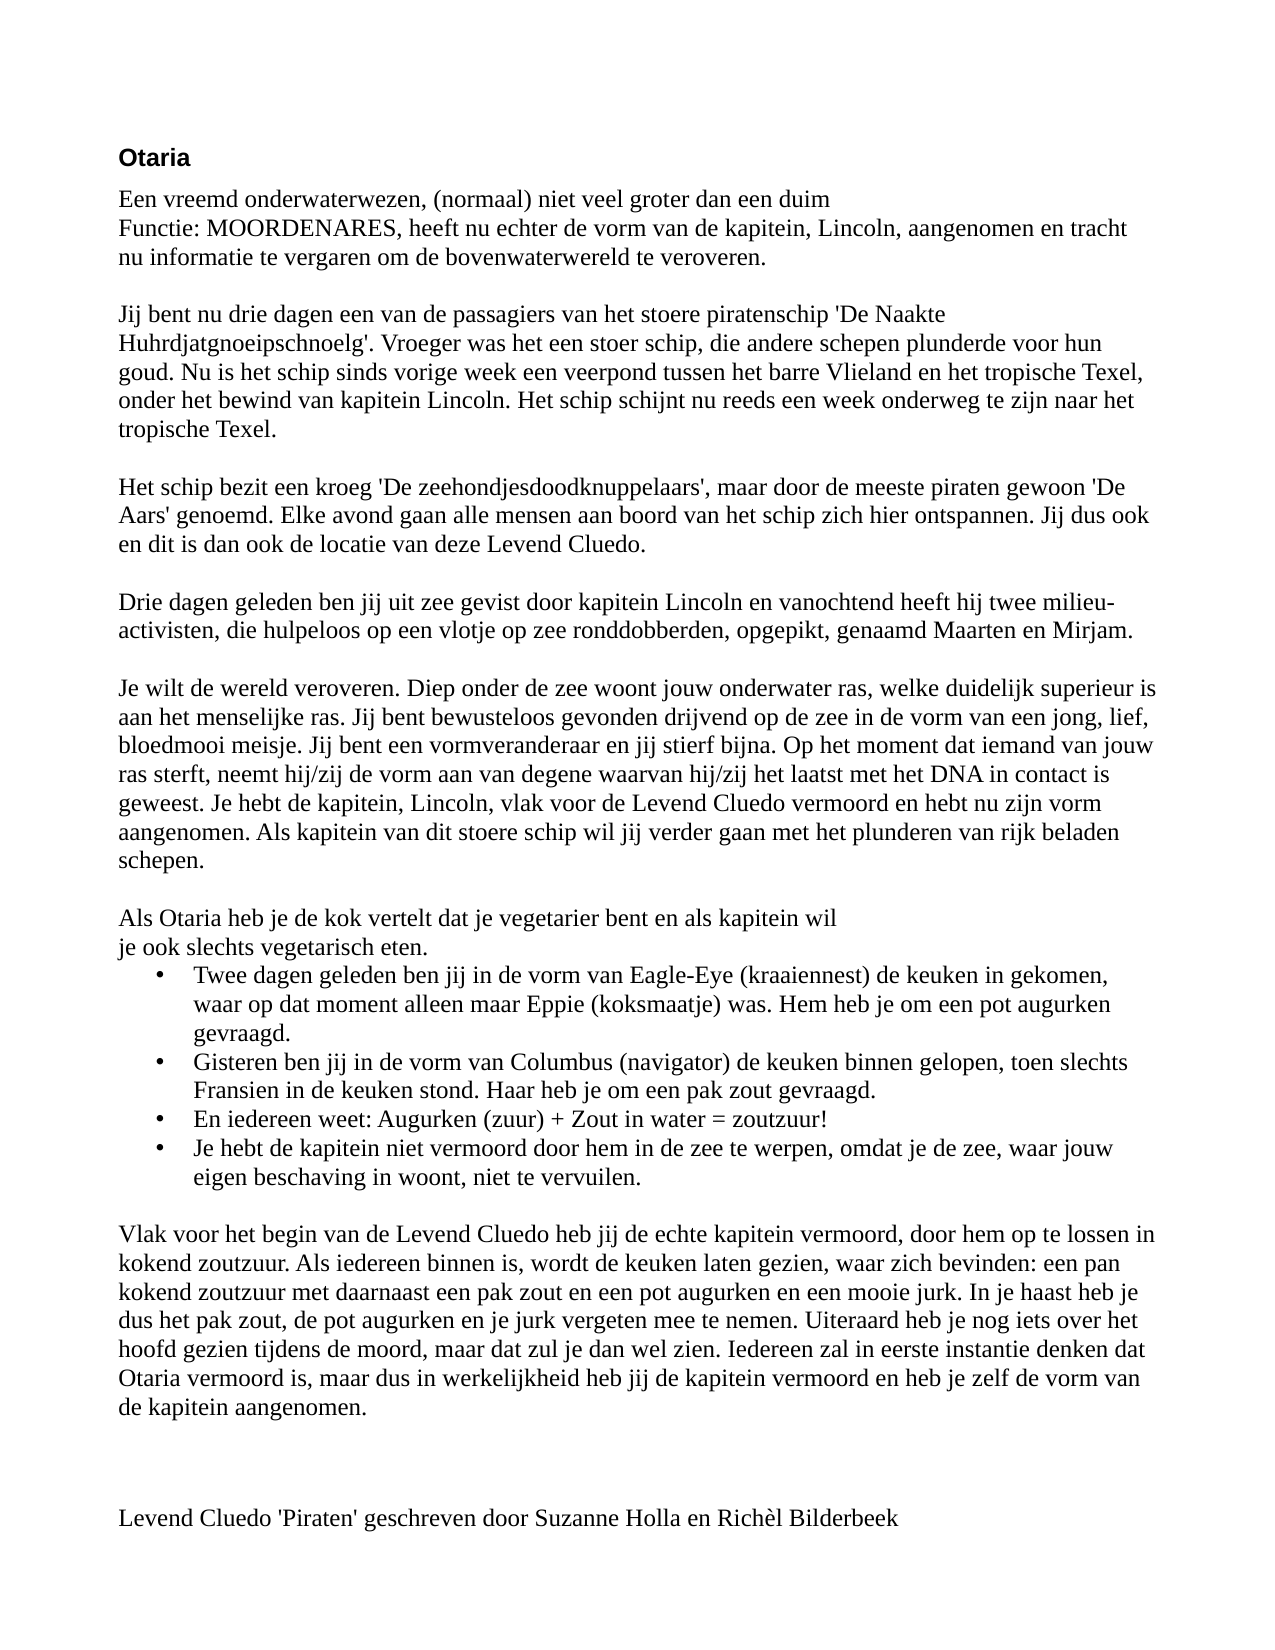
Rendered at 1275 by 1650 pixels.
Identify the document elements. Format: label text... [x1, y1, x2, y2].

list En iedereen weet: Augurken (zuur) + Zout in water = zoutzuur! [156, 1104, 1157, 1133]
text Functie: MOORDENARES, heeft nu echter de vorm van de kapitein, Lincoln, aangenomen en tracht nu informatie te vergaren om de bovenwaterwereld te veroveren. [118, 213, 1157, 271]
list Twee dagen geleden ben jij in de vorm van Eagle-Eye (kraaiennest) de keuken in gekomen, waar op dat moment alleen maar Eppie (koksmaatje) was. Hem heb je om een pot augurken gevraagd. [156, 961, 1157, 1047]
list Je hebt de kapitein niet vermoord door hem in de zee te werpen, omdat je de zee, waar jouw eigen beschaving in woont, niet te vervuilen. [156, 1133, 1157, 1191]
text Vlak voor het begin van de Levend Cluedo heb jij de echte kapitein vermoord, door hem op te lossen in kokend zoutzuur. Als iedereen binnen is, wordt de keuken laten gezien, waar zich bevinden: een pan kokend zoutzuur met daarnaast een pak zout en een pot augurken en een mooie jurk. In je haast heb je dus het pak zout, de pot augurken en je jurk vergeten mee te nemen. Uiteraard heb je nog iets over het hoofd gezien tijdens de moord, maar dat zul je dan wel zien. Iedereen zal in eerste instantie denken dat Otaria vermoord is, maar dus in werkelijkheid heb jij de kapitein vermoord en heb je zelf de vorm van de kapitein aangenomen. [118, 1219, 1157, 1421]
subtitle Otaria [118, 143, 1157, 172]
text Het schip bezit een kroeg 'De zeehondjesdoodknuppelaars', maar door de meeste piraten gewoon 'De Aars' genoemd. Elke avond gaan alle mensen aan boord van het schip zich hier ontspannen. Jij dus ook en dit is dan ook de locatie van deze Levend Cluedo. [118, 472, 1157, 558]
text je ook slechts vegetarisch eten. [118, 932, 1157, 961]
text Als Otaria heb je de kok vertelt dat je vegetarier bent en als kapitein wil [118, 903, 1157, 932]
list Gisteren ben jij in de vorm van Columbus (navigator) de keuken binnen gelopen, toen slechts Fransien in de keuken stond. Haar heb je om een pak zout gevraagd. [156, 1047, 1157, 1104]
text Jij bent nu drie dagen een van de passagiers van het stoere piratenschip 'De Naakte Huhrdjatgnoeipschnoelg'. Vroeger was het een stoer schip, die andere schepen plunderde voor hun goud. Nu is het schip sinds vorige week een veerpond tussen het barre Vlieland en het tropische Texel, onder het bewind van kapitein Lincoln. Het schip schijnt nu reeds een week onderweg te zijn naar het tropische Texel. [118, 299, 1157, 443]
text Drie dagen geleden ben jij uit zee gevist door kapitein Lincoln en vanochtend heeft hij twee milieu-activisten, die hulpeloos op een vlotje op zee ronddobberden, opgepikt, genaamd Maarten en Mirjam. [118, 587, 1157, 644]
text Je wilt de wereld veroveren. Diep onder de zee woont jouw onderwater ras, welke duidelijk superieur is aan het menselijke ras. Jij bent bewusteloos gevonden drijvend op de zee in de vorm van een jong, lief, bloedmooi meisje. Jij bent een vormveranderaar en jij stierf bijna. Op het moment dat iemand van jouw ras sterft, neemt hij/zij de vorm aan van degene waarvan hij/zij het laatst met het DNA in contact is geweest. Je hebt de kapitein, Lincoln, vlak voor de Levend Cluedo vermoord en hebt nu zijn vorm aangenomen. Als kapitein van dit stoere schip wil jij verder gaan met het plunderen van rijk beladen schepen. [118, 673, 1157, 874]
text Een vreemd onderwaterwezen, (normaal) niet veel groter dan een duim [118, 184, 1157, 213]
